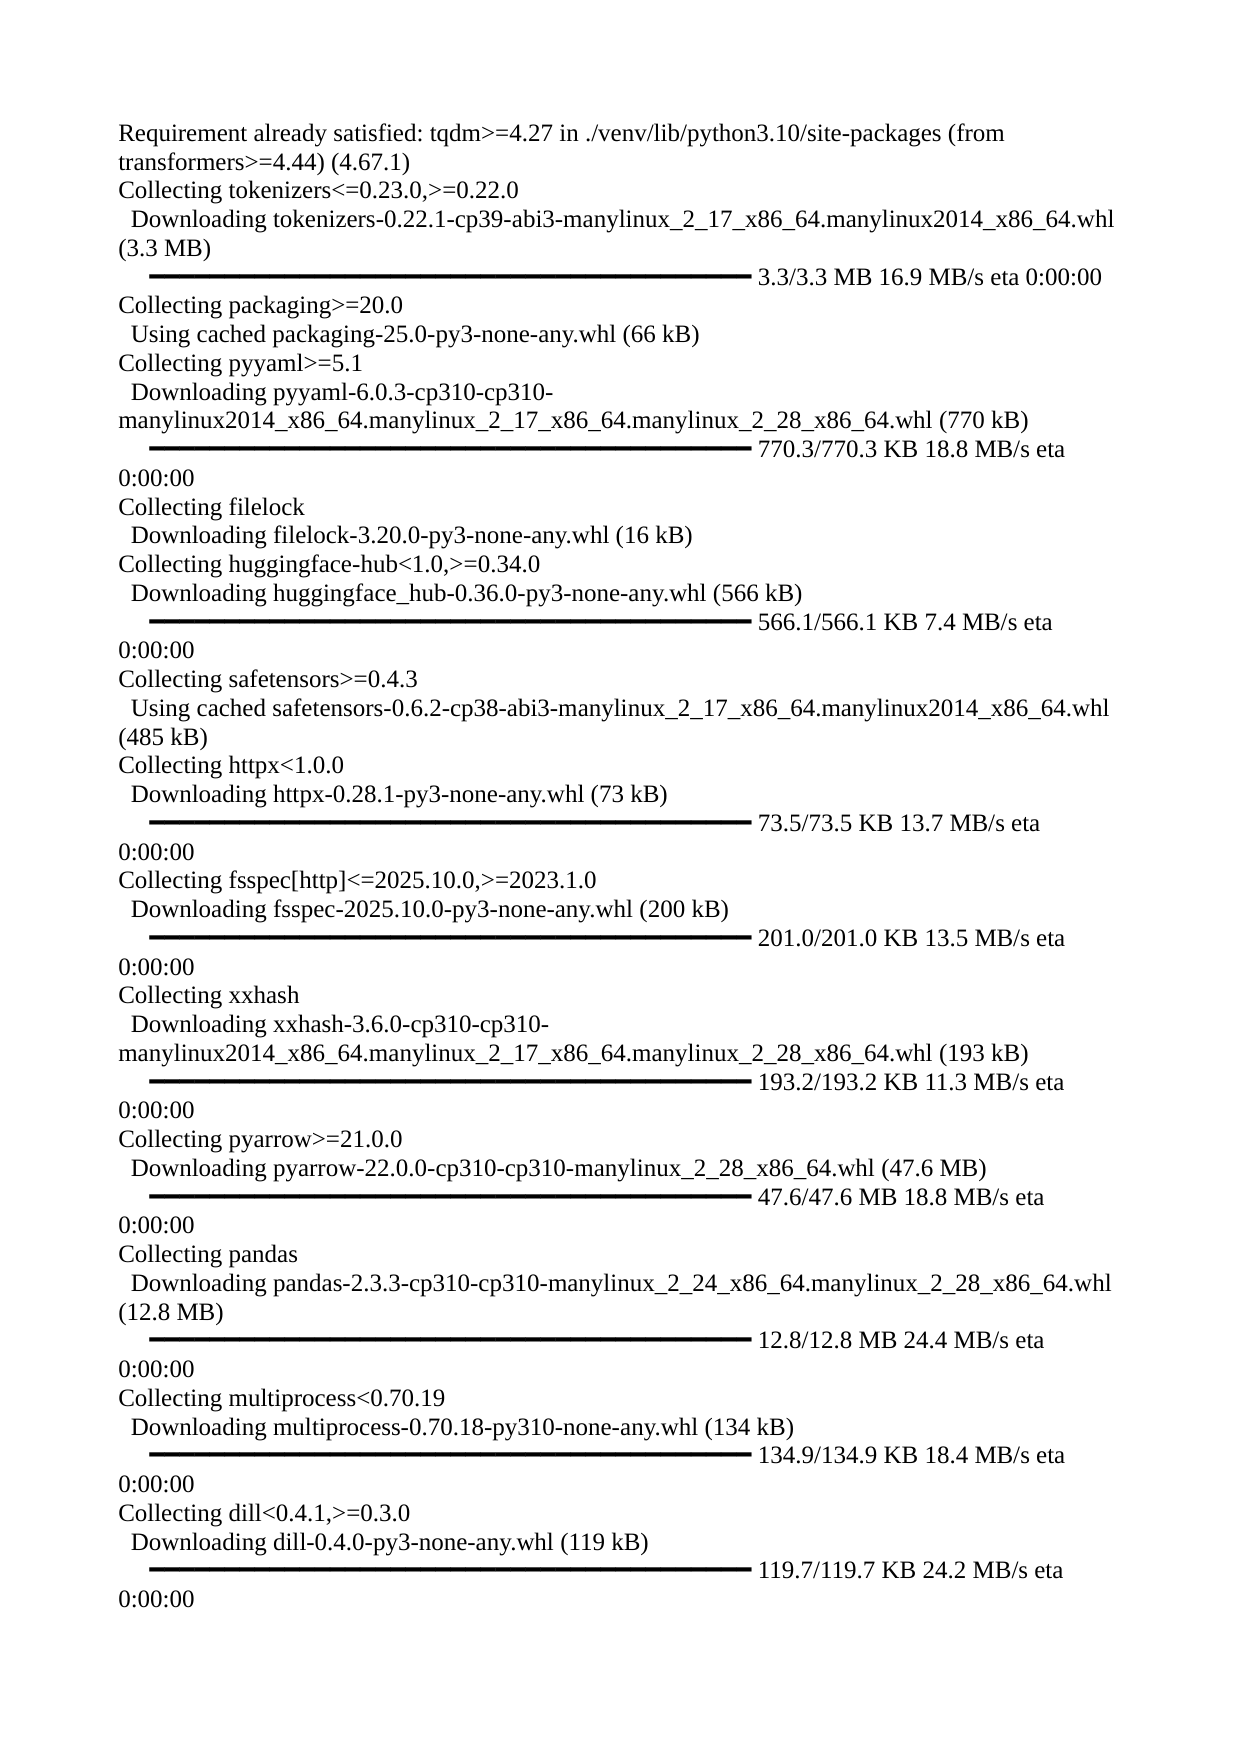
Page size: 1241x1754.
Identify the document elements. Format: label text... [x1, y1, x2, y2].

text ━━━━━━━━━━━━━━━━━━━━━━━━━━━━━━━━━━━━━━━━ 47.6/47.6 MB 18.8 MB/s eta 0:00:00 [118, 1182, 1122, 1239]
text Downloading huggingface_hub-0.36.0-py3-none-any.whl (566 kB) [118, 578, 1122, 607]
text Collecting tokenizers<=0.23.0,>=0.22.0 [118, 176, 1122, 204]
text Downloading tokenizers-0.22.1-cp39-abi3-manylinux_2_17_x86_64.manylinux2014_x86_64.whl (3.3 MB) [118, 204, 1122, 262]
text Collecting multiprocess<0.70.19 [118, 1383, 1122, 1412]
text Downloading pandas-2.3.3-cp310-cp310-manylinux_2_24_x86_64.manylinux_2_28_x86_64.whl (12.8 MB) [118, 1268, 1122, 1326]
text Downloading fsspec-2025.10.0-py3-none-any.whl (200 kB) [118, 894, 1122, 923]
text ━━━━━━━━━━━━━━━━━━━━━━━━━━━━━━━━━━━━━━━━ 12.8/12.8 MB 24.4 MB/s eta 0:00:00 [118, 1326, 1122, 1383]
text ━━━━━━━━━━━━━━━━━━━━━━━━━━━━━━━━━━━━━━━━ 134.9/134.9 KB 18.4 MB/s eta 0:00:00 [118, 1441, 1122, 1498]
text Downloading pyyaml-6.0.3-cp310-cp310-manylinux2014_x86_64.manylinux_2_17_x86_64.manylinux_2_28_x86_64.whl (770 kB) [118, 377, 1122, 434]
text Collecting pyyaml>=5.1 [118, 348, 1122, 377]
text Downloading pyarrow-22.0.0-cp310-cp310-manylinux_2_28_x86_64.whl (47.6 MB) [118, 1153, 1122, 1182]
text Collecting pyarrow>=21.0.0 [118, 1124, 1122, 1153]
text Collecting dill<0.4.1,>=0.3.0 [118, 1498, 1122, 1527]
text Collecting pandas [118, 1239, 1122, 1268]
text Downloading httpx-0.28.1-py3-none-any.whl (73 kB) [118, 779, 1122, 808]
text ━━━━━━━━━━━━━━━━━━━━━━━━━━━━━━━━━━━━━━━━ 193.2/193.2 KB 11.3 MB/s eta 0:00:00 [118, 1067, 1122, 1124]
text Collecting xxhash [118, 981, 1122, 1009]
text ━━━━━━━━━━━━━━━━━━━━━━━━━━━━━━━━━━━━━━━━ 73.5/73.5 KB 13.7 MB/s eta 0:00:00 [118, 808, 1122, 866]
text Collecting safetensors>=0.4.3 [118, 664, 1122, 693]
text Collecting huggingface-hub<1.0,>=0.34.0 [118, 549, 1122, 578]
text Collecting packaging>=20.0 [118, 291, 1122, 319]
text Collecting fsspec[http]<=2025.10.0,>=2023.1.0 [118, 866, 1122, 894]
text Using cached packaging-25.0-py3-none-any.whl (66 kB) [118, 319, 1122, 348]
text Downloading filelock-3.20.0-py3-none-any.whl (16 kB) [118, 521, 1122, 549]
text Collecting httpx<1.0.0 [118, 751, 1122, 779]
text ━━━━━━━━━━━━━━━━━━━━━━━━━━━━━━━━━━━━━━━━ 770.3/770.3 KB 18.8 MB/s eta 0:00:00 [118, 434, 1122, 492]
text ━━━━━━━━━━━━━━━━━━━━━━━━━━━━━━━━━━━━━━━━ 3.3/3.3 MB 16.9 MB/s eta 0:00:00 [118, 262, 1122, 291]
text Using cached safetensors-0.6.2-cp38-abi3-manylinux_2_17_x86_64.manylinux2014_x86_64.whl (485 kB) [118, 693, 1122, 751]
text Downloading xxhash-3.6.0-cp310-cp310-manylinux2014_x86_64.manylinux_2_17_x86_64.manylinux_2_28_x86_64.whl (193 kB) [118, 1009, 1122, 1067]
text Requirement already satisfied: tqdm>=4.27 in ./venv/lib/python3.10/site-packages (from transformers>=4.44) (4.67.1) [118, 118, 1122, 176]
text Downloading dill-0.4.0-py3-none-any.whl (119 kB) [118, 1527, 1122, 1556]
text Downloading multiprocess-0.70.18-py310-none-any.whl (134 kB) [118, 1412, 1122, 1441]
text ━━━━━━━━━━━━━━━━━━━━━━━━━━━━━━━━━━━━━━━━ 566.1/566.1 KB 7.4 MB/s eta 0:00:00 [118, 607, 1122, 664]
text ━━━━━━━━━━━━━━━━━━━━━━━━━━━━━━━━━━━━━━━━ 119.7/119.7 KB 24.2 MB/s eta 0:00:00 [118, 1556, 1122, 1613]
text ━━━━━━━━━━━━━━━━━━━━━━━━━━━━━━━━━━━━━━━━ 201.0/201.0 KB 13.5 MB/s eta 0:00:00 [118, 923, 1122, 981]
text Collecting filelock [118, 492, 1122, 521]
